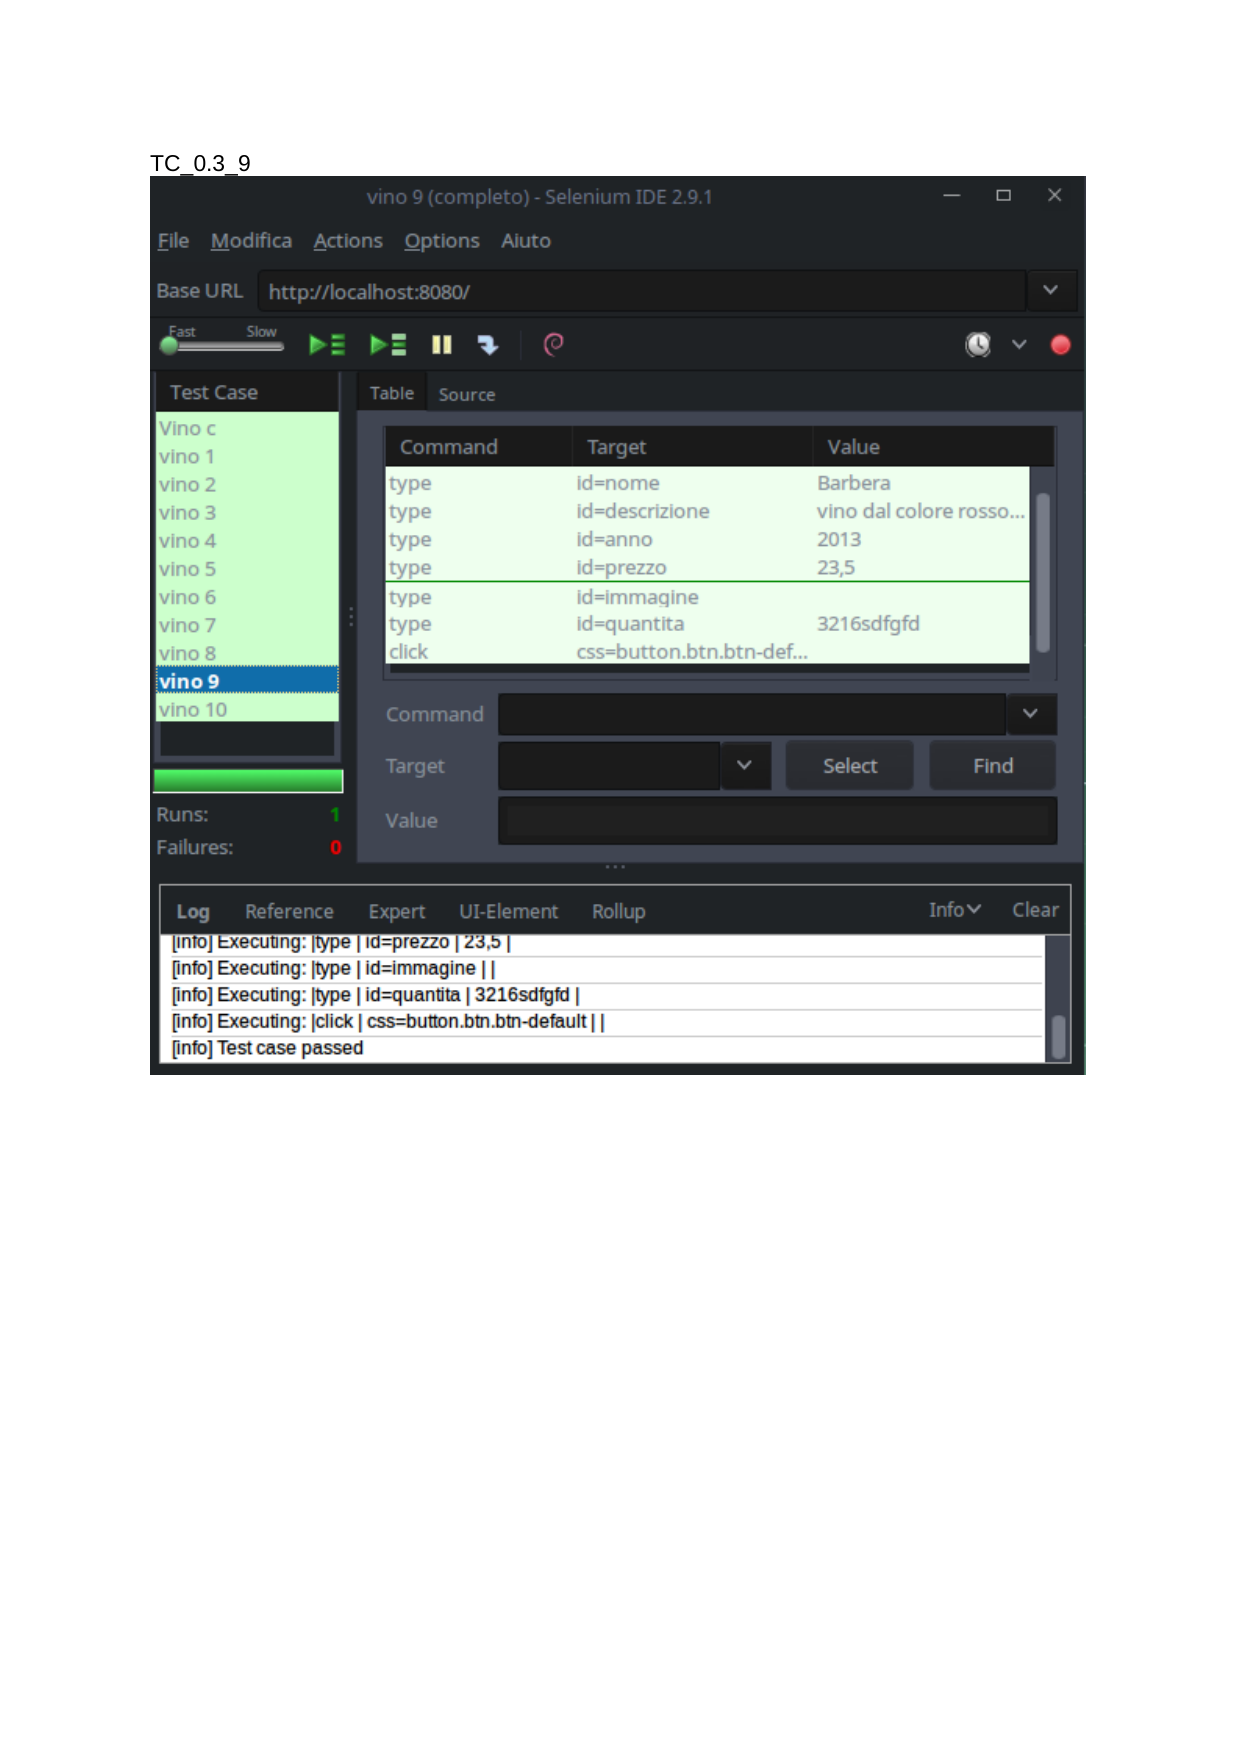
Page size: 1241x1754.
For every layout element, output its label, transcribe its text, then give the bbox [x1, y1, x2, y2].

text TC_0.3_9 [150, 150, 1090, 176]
picture [150, 176, 1086, 1075]
